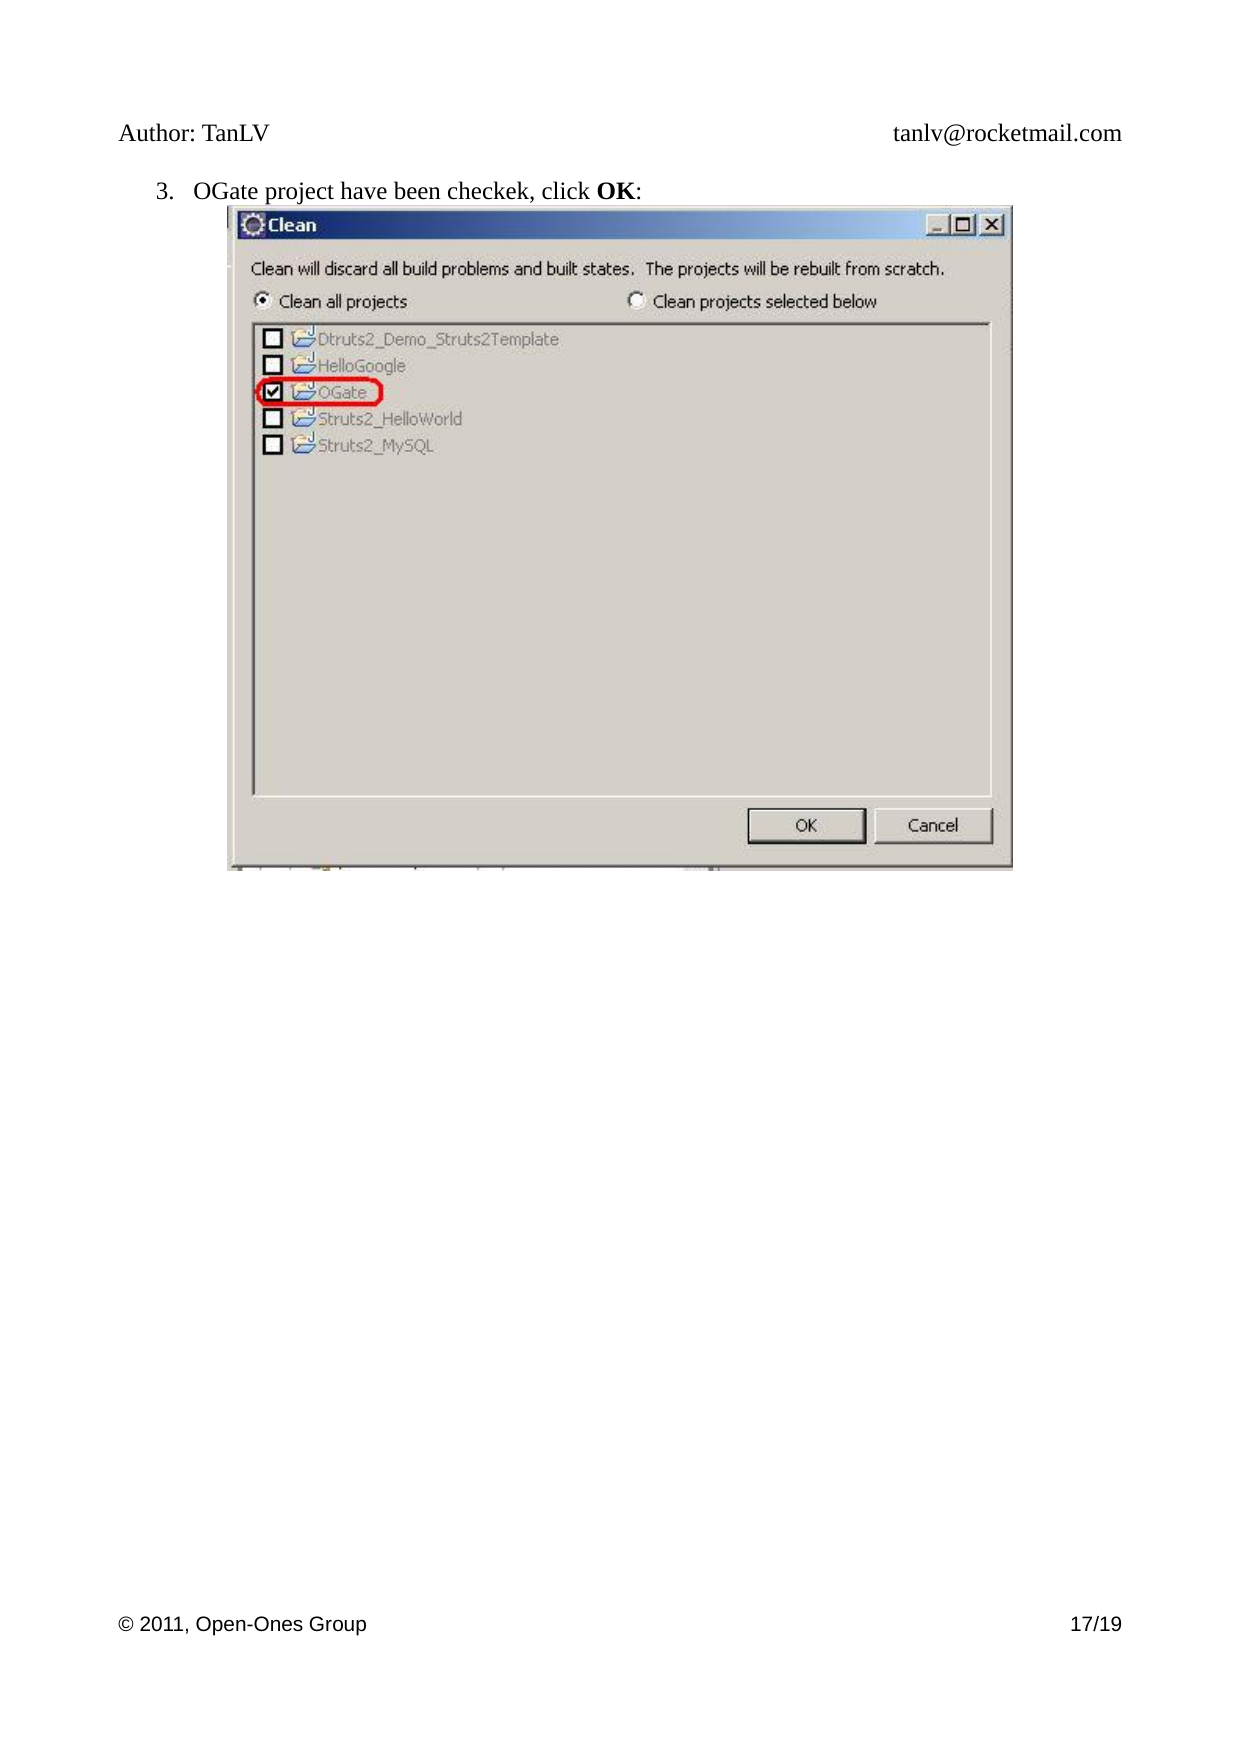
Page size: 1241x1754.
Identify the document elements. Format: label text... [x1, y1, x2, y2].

list OGate project have been checkek, click OK: [156, 176, 1122, 205]
picture [227, 205, 1013, 871]
